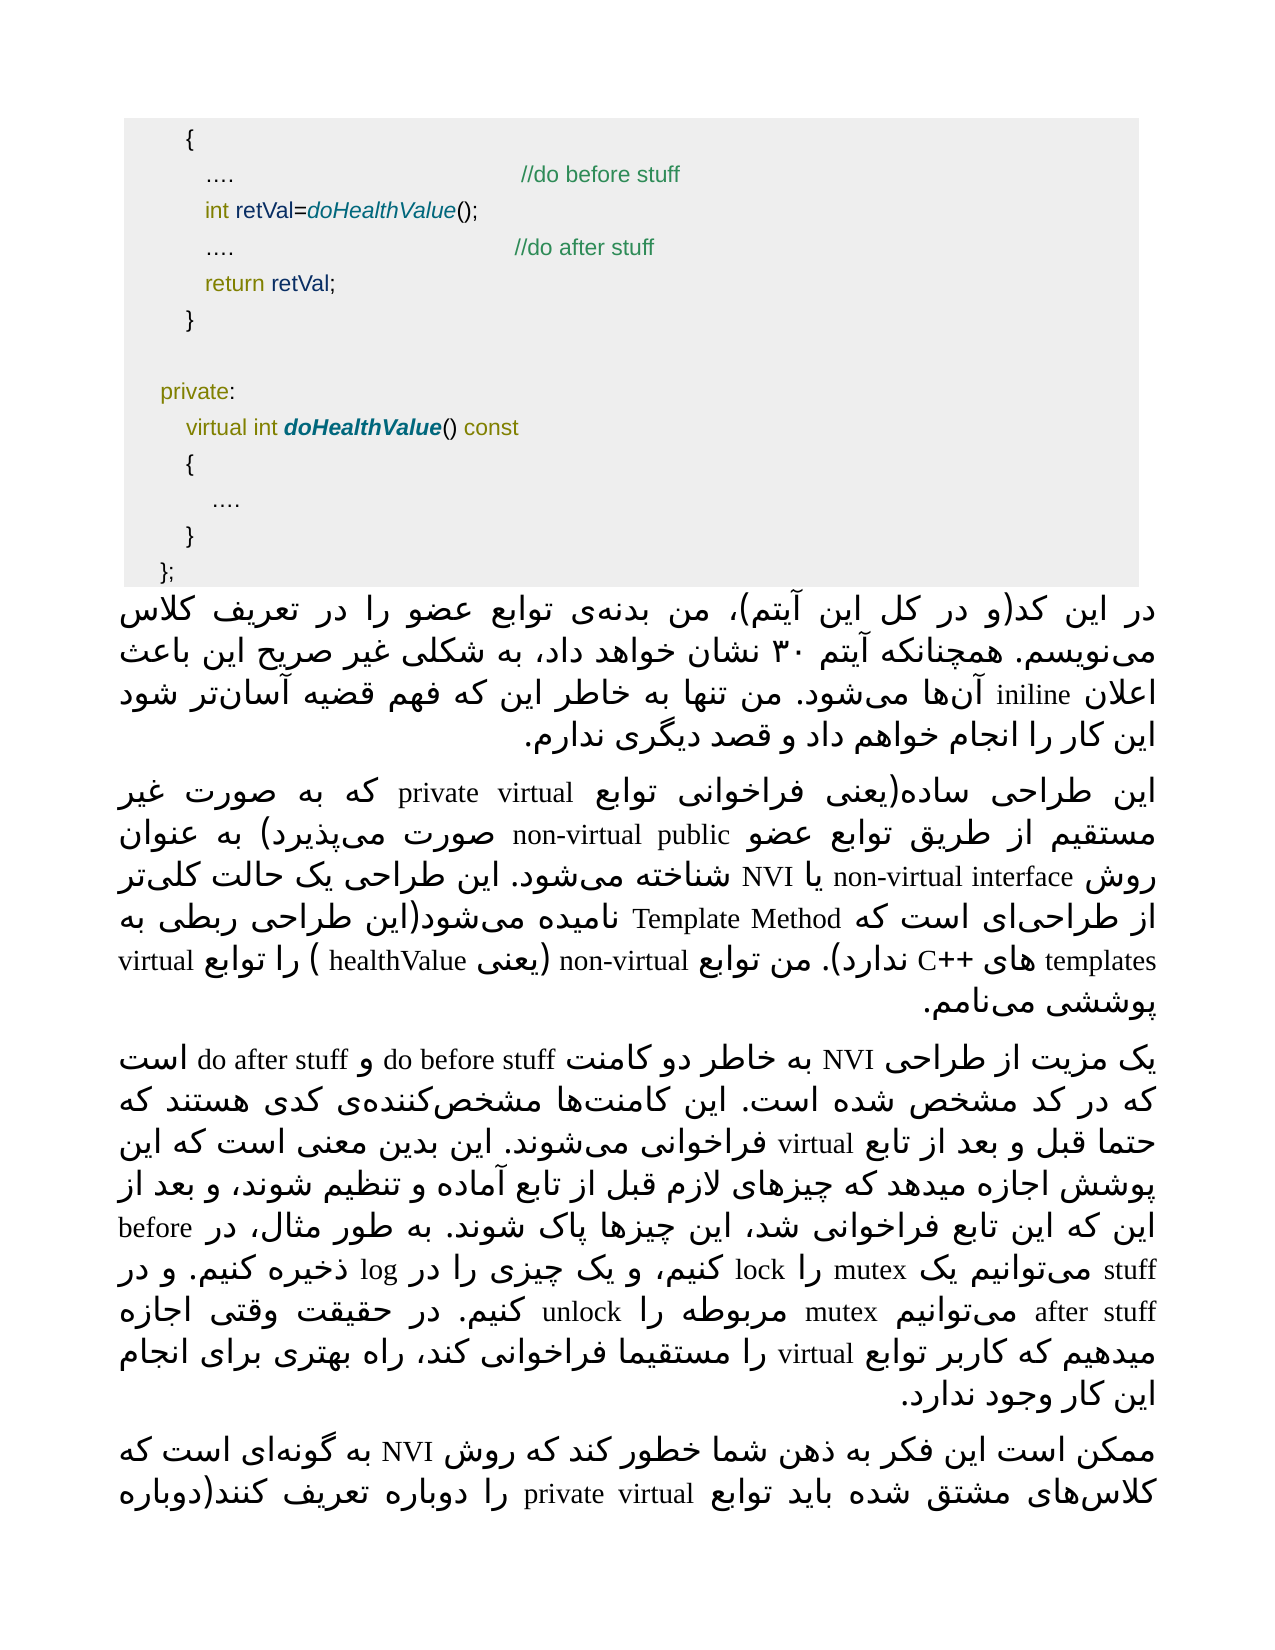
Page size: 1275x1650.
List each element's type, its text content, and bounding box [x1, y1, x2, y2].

text { [124, 442, 1139, 478]
text virtual int doHealthValue() const [124, 406, 1139, 442]
text } [124, 298, 1139, 334]
text ممکن است این فکر به ذهن شما خطور کند که روش NVI به گونه‌ای است که کلاس‌های مشتق شده باید توابع private virtual را دوباره تعریف کنند(دوباره نویسی توابعی که نمی‌توانند فراخوانی کنند!!.) در واقع این هیچگونه تناقض طراحی ندارد. دوباره‌نویسی توابع virtual به طور خاص مشخص می‌کند که این توابع باید به چه صورت کار کند. فراخوانی virtual function مشخص می‌کند که چه موقع آن انجام می‌شود. این مسایل مستقل بوده و به هم ارتباطی ندارد. روش NVI اجازه میدهد که کلاس‌های مشتق شده توابع virtual را دوباره‌نویسی کنند، بنابراین به آن‌ها اجازه داده می‌شود که کنترل کاملی بر روی توابعی که پیاده‌ می‌شود، داشته باشند، ولی کلاس base این حق را برای خودش حفظ می‌کند که چه موقع تابع فراخوانی شود. این ممکن است در نگاه اول عجیب به نظر برسد، ولی این قانون ++C که کلاس‌های مشتق شده می‌توانند توابع private virtual را دوباره‌نویسی کنند کاملا منطقی است. [118, 1428, 1157, 1512]
text private: [124, 370, 1139, 406]
text در این کد(و در کل این آیتم)، من بدنه‌ی توابع عضو را در تعریف کلاس می‌نویسم. همچنانکه آیتم ۳۰ نشان خواهد داد، به شکلی غیر صریح این باعث اعلان iniline آن‌ها می‌شود. من تنها به خاطر این که فهم قضیه آسان‌تر شود این کار را انجام خواهم داد و قصد دیگری ندارم. [118, 587, 1157, 754]
text }; [124, 551, 1139, 587]
text یک مزیت از طراحی NVI به خاطر دو کامنت do before stuff و do after stuff است که در کد مشخص شده است. این کامنت‌ها مشخص‌کننده‌ی کدی هستند که حتما قبل و بعد از تابع virtual فراخوانی می‌شوند. این بدین معنی است که این پوشش اجازه میدهد که چیز‌های لازم قبل از تابع آماده و تنظیم شوند، و بعد از این که این تابع فراخوانی شد، این چیز‌ها پاک شوند. به طور مثال، در before stuff می‌توانیم یک mutex را lock کنیم، و یک چیزی را در log ذخیره کنیم. و در after stuff می‌توانیم mutex مربوطه را unlock کنیم. در حقیقت وقتی اجازه میدهیم که کاربر توابع virtual را مستقیما فراخوانی کند، راه بهتری برای انجام این کار وجود ندارد. [118, 1036, 1157, 1413]
text …. //do after stuff [124, 226, 1139, 262]
text …. //do before stuff [124, 154, 1139, 190]
text return retVal; [124, 262, 1139, 298]
text { [124, 118, 1139, 154]
text } [124, 514, 1139, 551]
text …. [124, 478, 1139, 514]
text این طراحی ساده(یعنی فراخوانی توابع private virtual که به صورت غیر مستقیم از طریق توابع عضو non-virtual public صورت می‌پذیرد) به عنوان روش non-virtual interface یا NVI شناخته می‌شود. این طراحی یک حالت کلی‌تر از طراحی‌ای است که Template Method نامیده می‌شود(این طراحی ربطی به templates های ++C ندارد). من توابع non-virtual (یعنی healthValue ) را توابع virtual پوششی می‌نامم. [118, 769, 1157, 1021]
text int retVal=doHealthValue(); [124, 190, 1139, 226]
